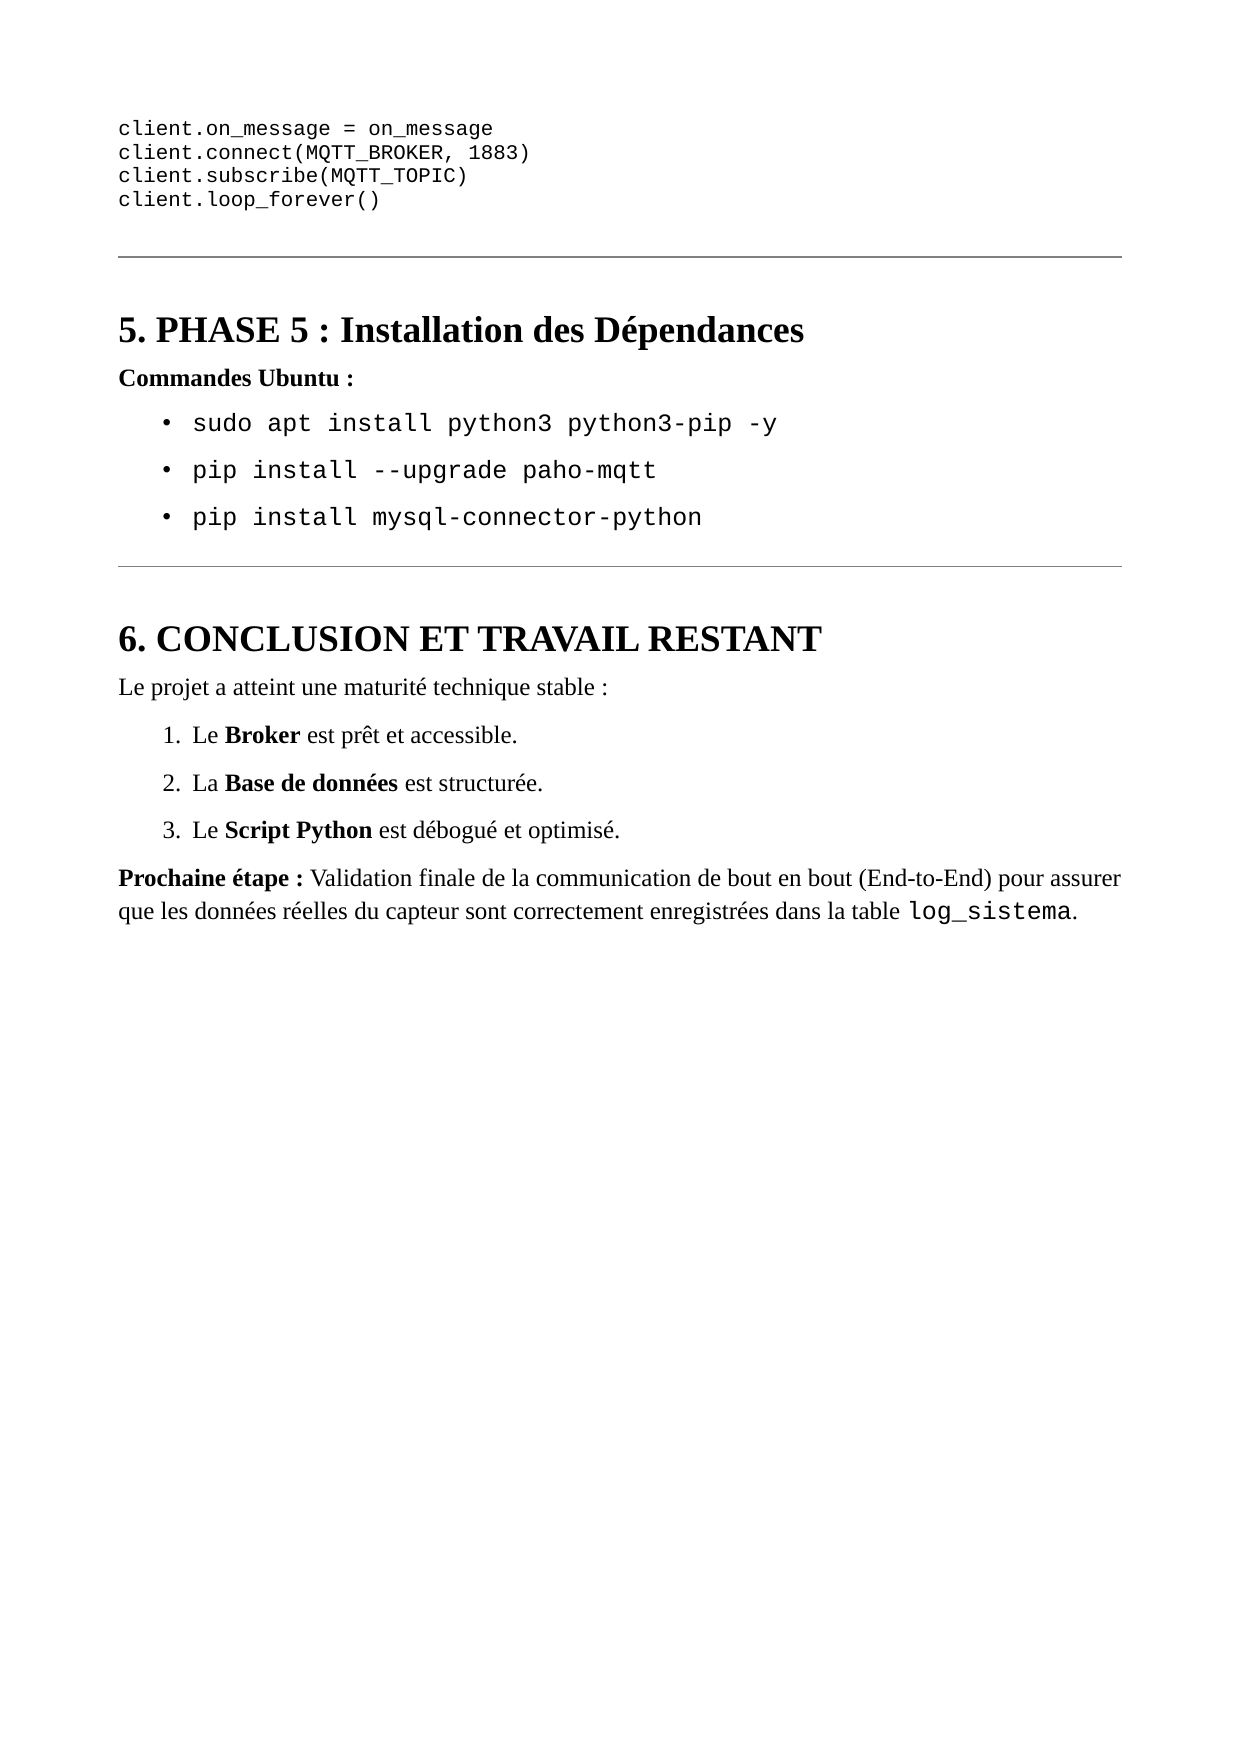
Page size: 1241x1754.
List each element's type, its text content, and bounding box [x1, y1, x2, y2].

subtitle 5. PHASE 5 : Installation des Dépendances [118, 307, 1122, 350]
list La Base de données est structurée. [162, 768, 1122, 796]
list Le Broker est prêt et accessible. [162, 720, 1122, 749]
list pip install --upgrade paho-mqtt [162, 458, 1122, 486]
text client.connect(MQTT_BROKER, 1883) [118, 142, 1122, 165]
text client.on_message = on_message [118, 118, 1122, 142]
text client.loop_forever() [118, 189, 1122, 213]
subtitle 6. CONCLUSION ET TRAVAIL RESTANT [118, 617, 1122, 660]
text client.subscribe(MQTT_TOPIC) [118, 165, 1122, 189]
list Le Script Python est débogué et optimisé. [162, 815, 1122, 844]
text Prochaine étape : Validation finale de la communication de bout en bout (End-to-End) pour assurer que les données réelles du capteur sont correctement enregistrées dans la table log_sistema. [118, 863, 1122, 927]
text Le projet a atteint une maturité technique stable : [118, 672, 1122, 701]
text Commandes Ubuntu : [118, 363, 1122, 392]
list pip install mysql-connector-python [162, 505, 1122, 533]
list sudo apt install python3 python3-pip -y [162, 411, 1122, 439]
